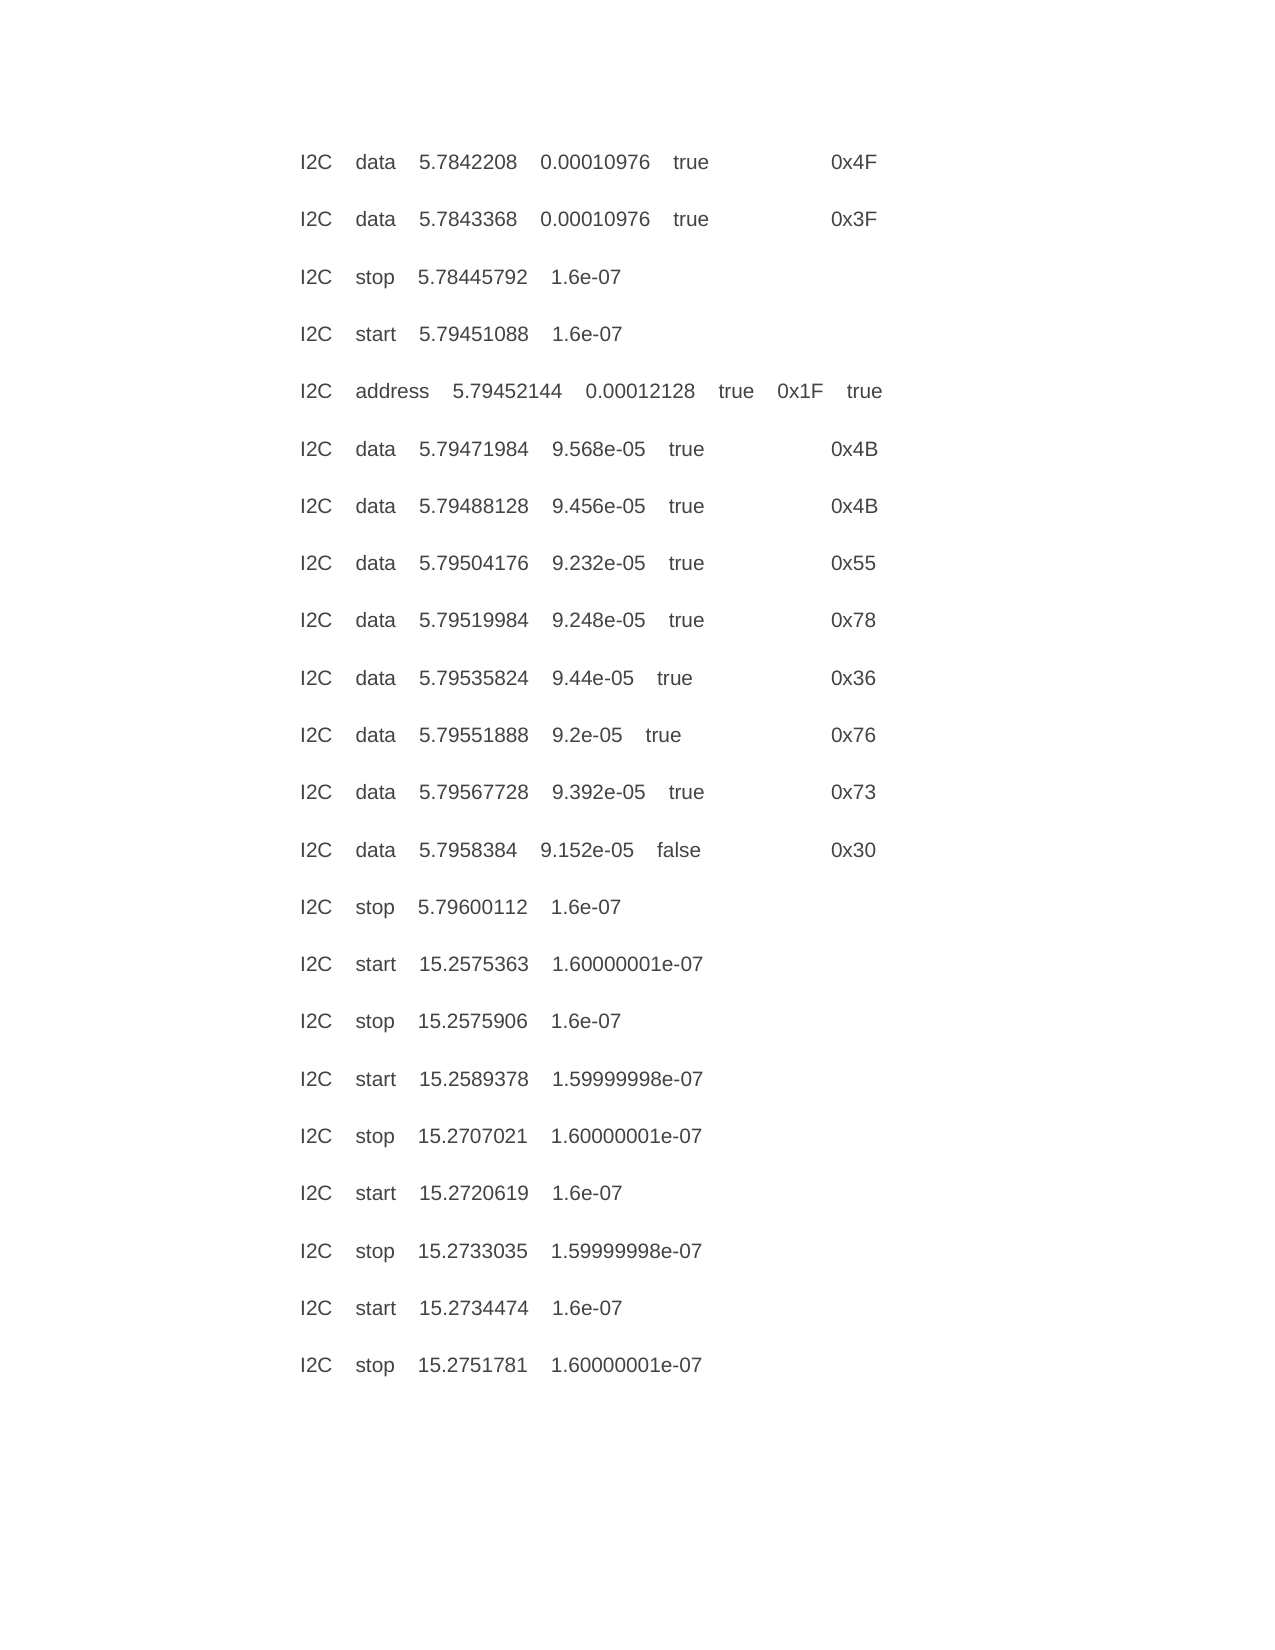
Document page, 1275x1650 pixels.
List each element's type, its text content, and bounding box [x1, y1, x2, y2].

subtitle I2C data 5.79519984 9.248e-05 true 0x78 [300, 608, 1125, 632]
subtitle I2C data 5.79504176 9.232e-05 true 0x55 [300, 551, 1125, 575]
subtitle I2C data 5.79488128 9.456e-05 true 0x4B [300, 494, 1125, 518]
subtitle I2C data 5.79535824 9.44e-05 true 0x36 [300, 666, 1125, 689]
subtitle I2C start 15.2575363 1.60000001e-07 [300, 952, 1125, 976]
subtitle I2C data 5.7842208 0.00010976 true 0x4F [300, 150, 1125, 174]
subtitle I2C data 5.7843368 0.00010976 true 0x3F [300, 207, 1125, 231]
subtitle I2C start 15.2589378 1.59999998e-07 [300, 1067, 1125, 1091]
subtitle I2C stop 5.79600112 1.6e-07 [300, 895, 1125, 919]
subtitle I2C stop 15.2733035 1.59999998e-07 [300, 1238, 1125, 1262]
subtitle I2C address 5.79452144 0.00012128 true 0x1F true [300, 379, 1125, 403]
subtitle I2C stop 5.78445792 1.6e-07 [300, 264, 1125, 288]
subtitle I2C stop 15.2751781 1.60000001e-07 [300, 1353, 1125, 1377]
subtitle I2C data 5.7958384 9.152e-05 false 0x30 [300, 837, 1125, 861]
subtitle I2C start 5.79451088 1.6e-07 [300, 322, 1125, 346]
subtitle I2C data 5.79551888 9.2e-05 true 0x76 [300, 723, 1125, 747]
subtitle I2C start 15.2720619 1.6e-07 [300, 1181, 1125, 1205]
subtitle I2C stop 15.2575906 1.6e-07 [300, 1009, 1125, 1033]
subtitle I2C data 5.79567728 9.392e-05 true 0x73 [300, 780, 1125, 804]
subtitle I2C start 15.2734474 1.6e-07 [300, 1296, 1125, 1320]
subtitle I2C data 5.79471984 9.568e-05 true 0x4B [300, 436, 1125, 460]
subtitle I2C stop 15.2707021 1.60000001e-07 [300, 1124, 1125, 1148]
